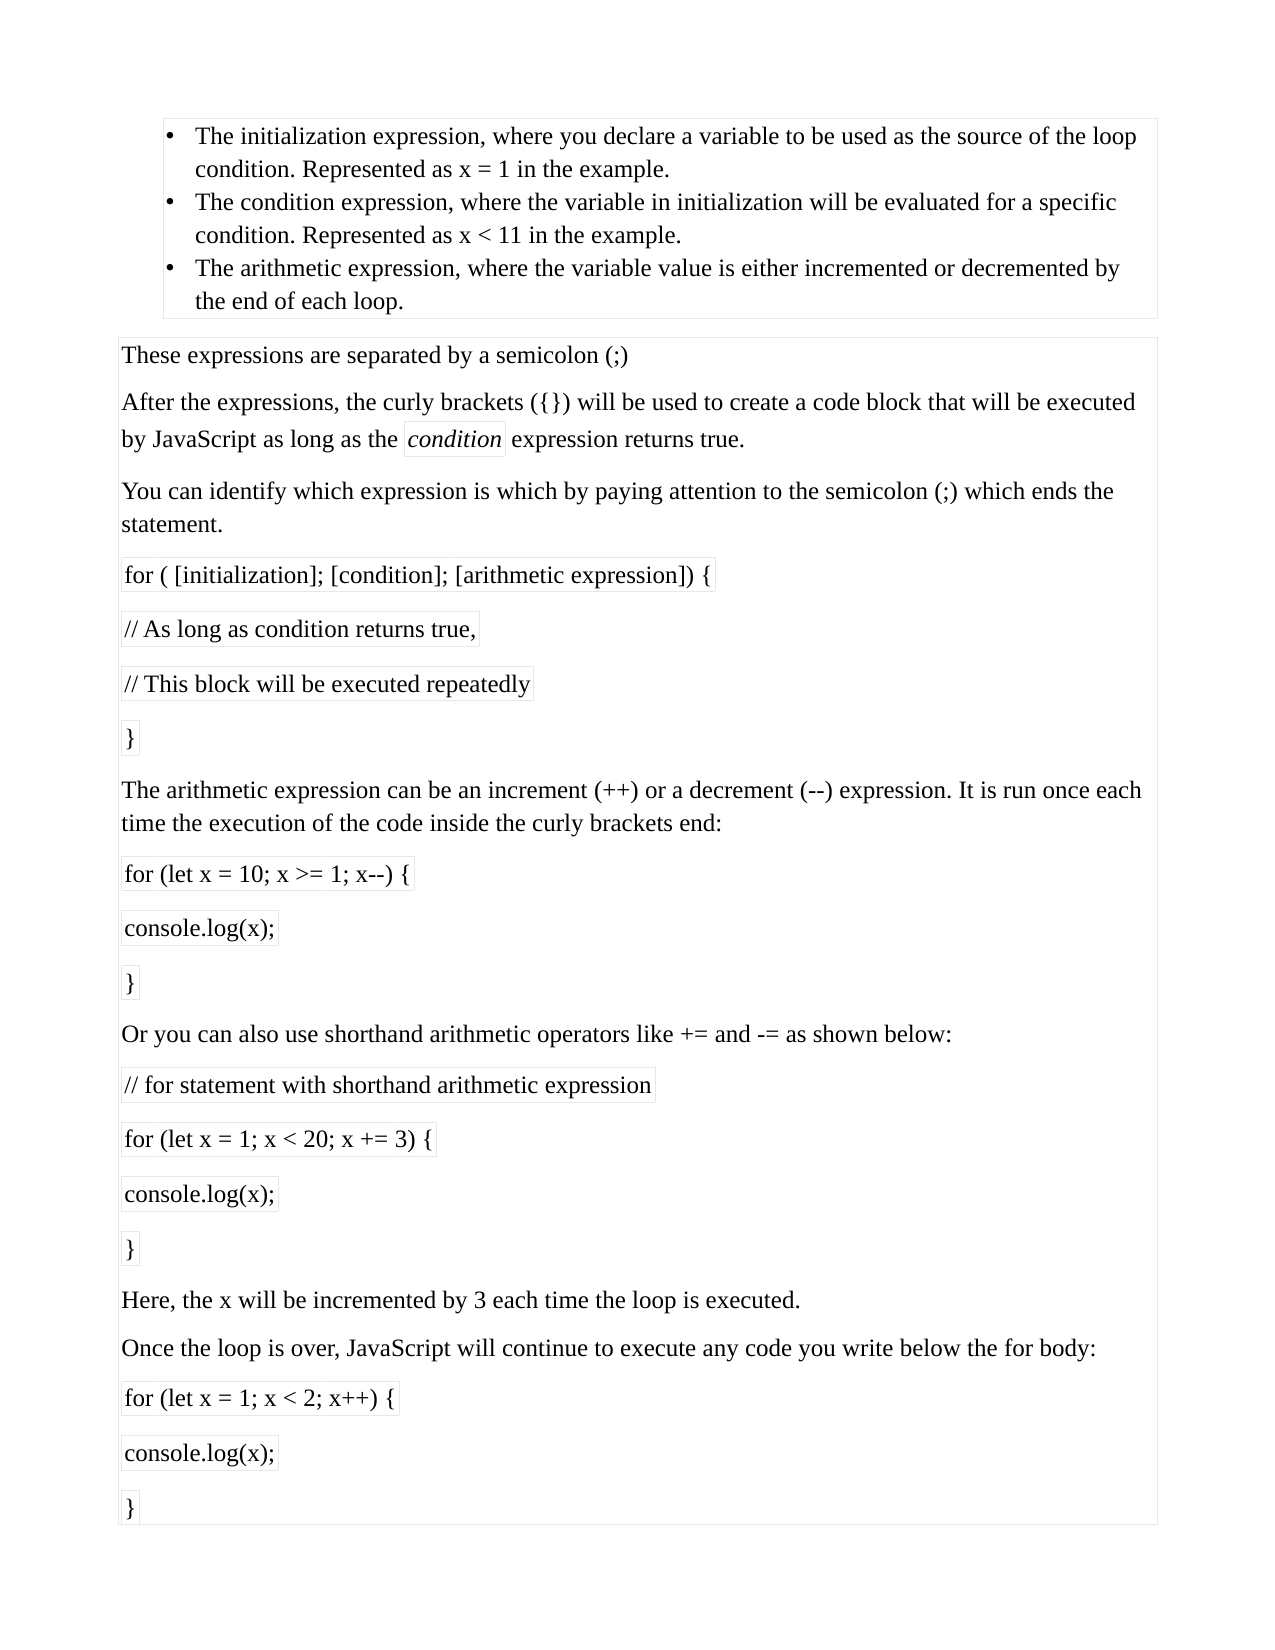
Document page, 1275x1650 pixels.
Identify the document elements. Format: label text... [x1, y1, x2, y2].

text } [119, 1487, 1157, 1524]
list The initialization expression, where you declare a variable to be used as the source of the loop condition. Represented as x = 1 in the example. [164, 119, 1157, 183]
text for (let x = 1; x < 2; x++) { [119, 1377, 1157, 1415]
text Here, the x will be incremented by 3 each time the loop is executed. [119, 1282, 1157, 1314]
text You can identify which expression is which by paying attention to the semicolon (;) which ends the statement. [119, 473, 1157, 538]
text console.log(x); [119, 907, 1157, 945]
text The arithmetic expression can be an increment (++) or a decrement (--) expression. It is run once each time the execution of the code inside the curly brackets end: [119, 772, 1157, 837]
text Once the loop is over, JavaScript will continue to execute any code you write below the for body: [119, 1330, 1157, 1362]
list The condition expression, where the variable in initialization will be evaluated for a specific condition. Represented as x < 11 in the example. [164, 184, 1157, 249]
text // for statement with shorthand arithmetic expression [119, 1064, 1157, 1102]
text After the expressions, the curly brackets ({}) will be used to create a code block that will be executed by JavaScript as long as the condition expression returns true. [119, 384, 1157, 456]
list The arithmetic expression, where the variable value is either incremented or decremented by the end of each loop. [164, 250, 1157, 318]
text console.log(x); [119, 1432, 1157, 1470]
text Or you can also use shorthand arithmetic operators like += and -= as shown below: [119, 1016, 1157, 1048]
text for (let x = 10; x >= 1; x--) { [119, 853, 1157, 890]
text } [119, 1228, 1157, 1266]
text for (let x = 1; x < 20; x += 3) { [119, 1118, 1157, 1156]
text for ( [initialization]; [condition]; [arithmetic expression]) { [119, 554, 1157, 591]
text // This block will be executed repeatedly [119, 663, 1157, 701]
text These expressions are separated by a semicolon (;) [119, 338, 1157, 369]
text } [119, 717, 1157, 755]
text console.log(x); [119, 1173, 1157, 1211]
text } [119, 962, 1157, 999]
text // As long as condition returns true, [119, 608, 1157, 646]
